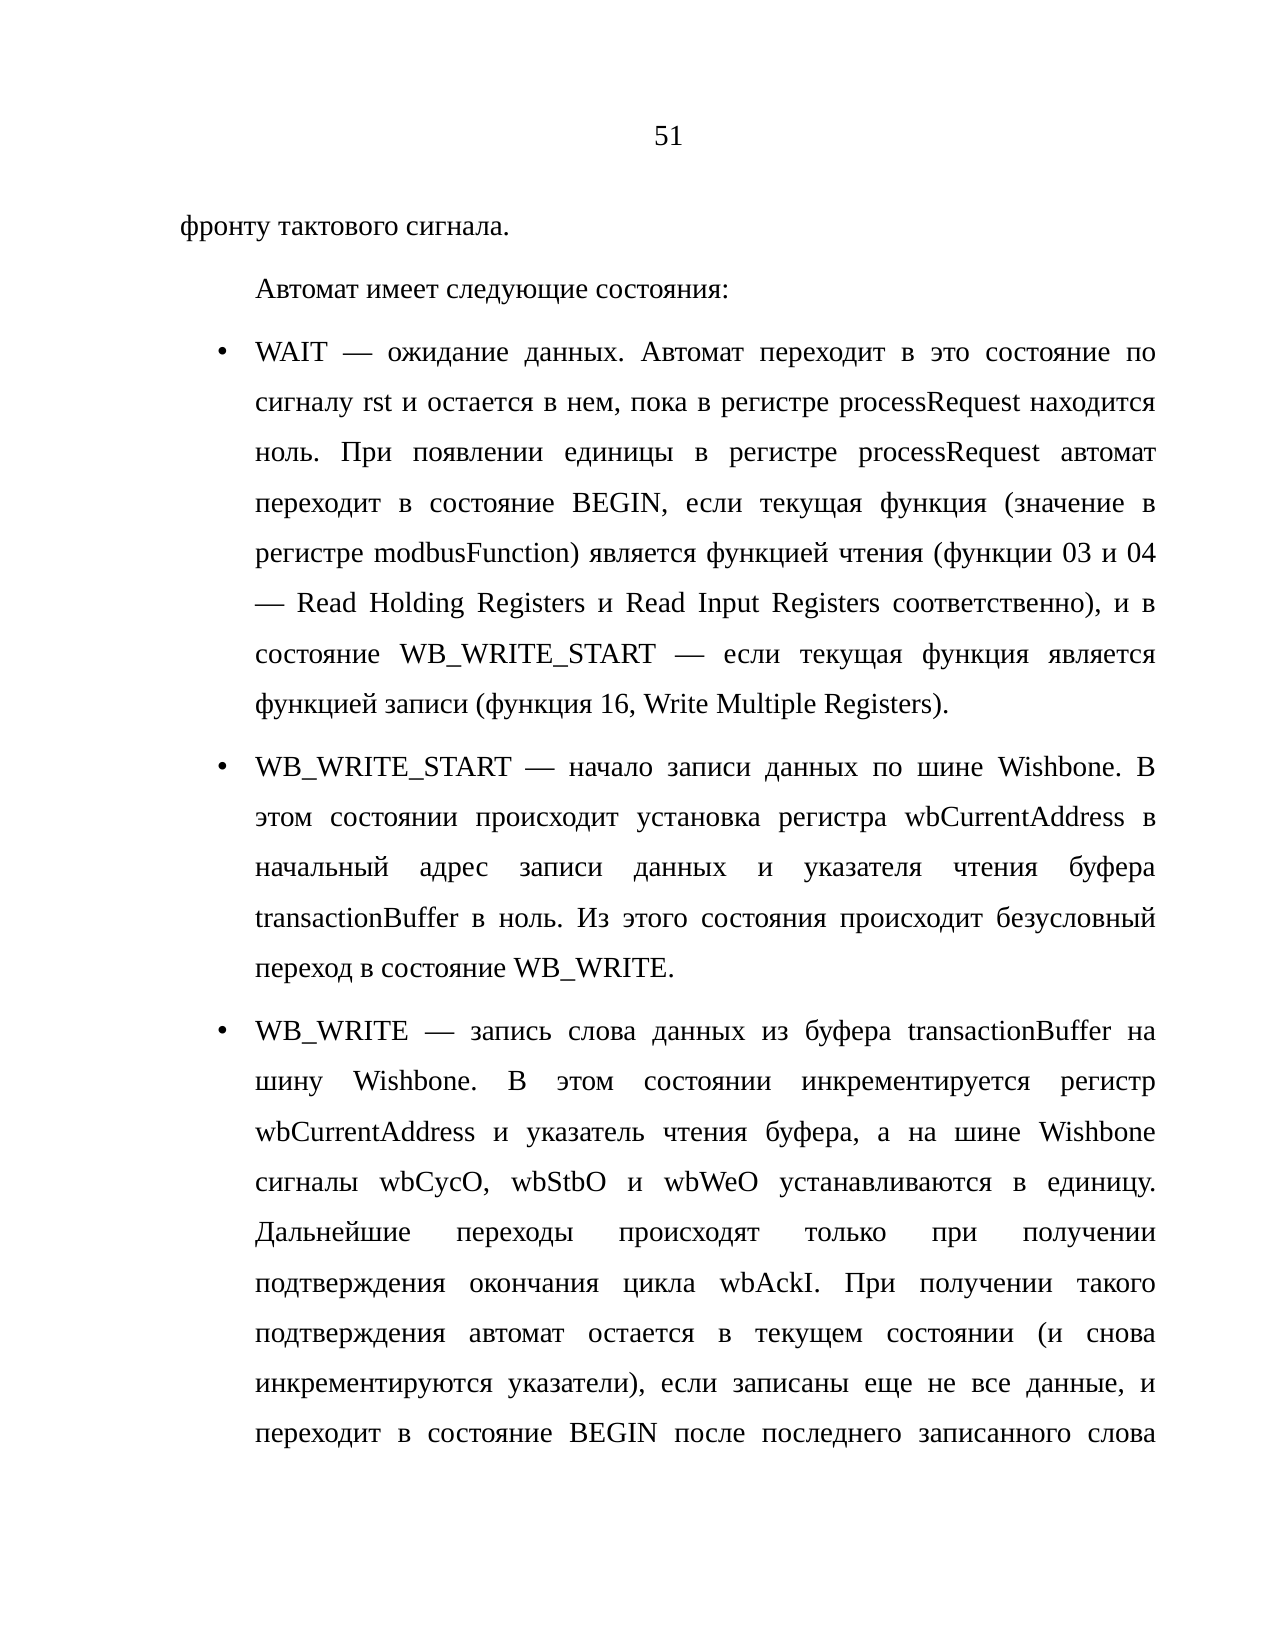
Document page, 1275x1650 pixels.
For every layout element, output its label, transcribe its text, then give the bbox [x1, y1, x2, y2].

text Автомат имеет следующие состояния: [180, 271, 1157, 304]
list WAIT — ожидание данных. Автомат переходит в это состояние по сигналу rst и остается в нем, пока в регистре processRequest находится ноль. При появлении единицы в регистре processRequest автомат переходит в состояние BEGIN, если текущая функция (значение в регистре modbusFunction) является функцией чтения (функции 03 и 04 — Read Holding Registers и Read Input Registers соответственно), и в состояние WB_WRITE_START — если текущая функция является функцией записи (функция 16, Write Multiple Registers). [217, 334, 1157, 719]
text фронту тактового сигнала. [180, 208, 1157, 242]
list WB_WRITE_START — начало записи данных по шине Wishbone. В этом состоянии происходит установка регистра wbCurrentAddress в начальный адрес записи данных и указателя чтения буфера transactionBuffer в ноль. Из этого состояния происходит безусловный переход в состояние WB_WRITE. [217, 749, 1157, 984]
list WB_WRITE — запись слова данных из буфера transactionBuffer на шину Wishbone. В этом состоянии инкрементируется регистр wbCurrentAddress и указатель чтения буфера, а на шине Wishbone сигналы wbCycO, wbStbO и wbWeO устанавливаются в единицу. Дальнейшие переходы происходят только при получении подтверждения окончания цикла wbAckI. При получении такого подтверждения автомат остается в текущем состоянии (и снова инкрементируются указатели), если записаны еще не все данные, и переходит в состояние BEGIN после последнего записанного слова [217, 1013, 1157, 1449]
